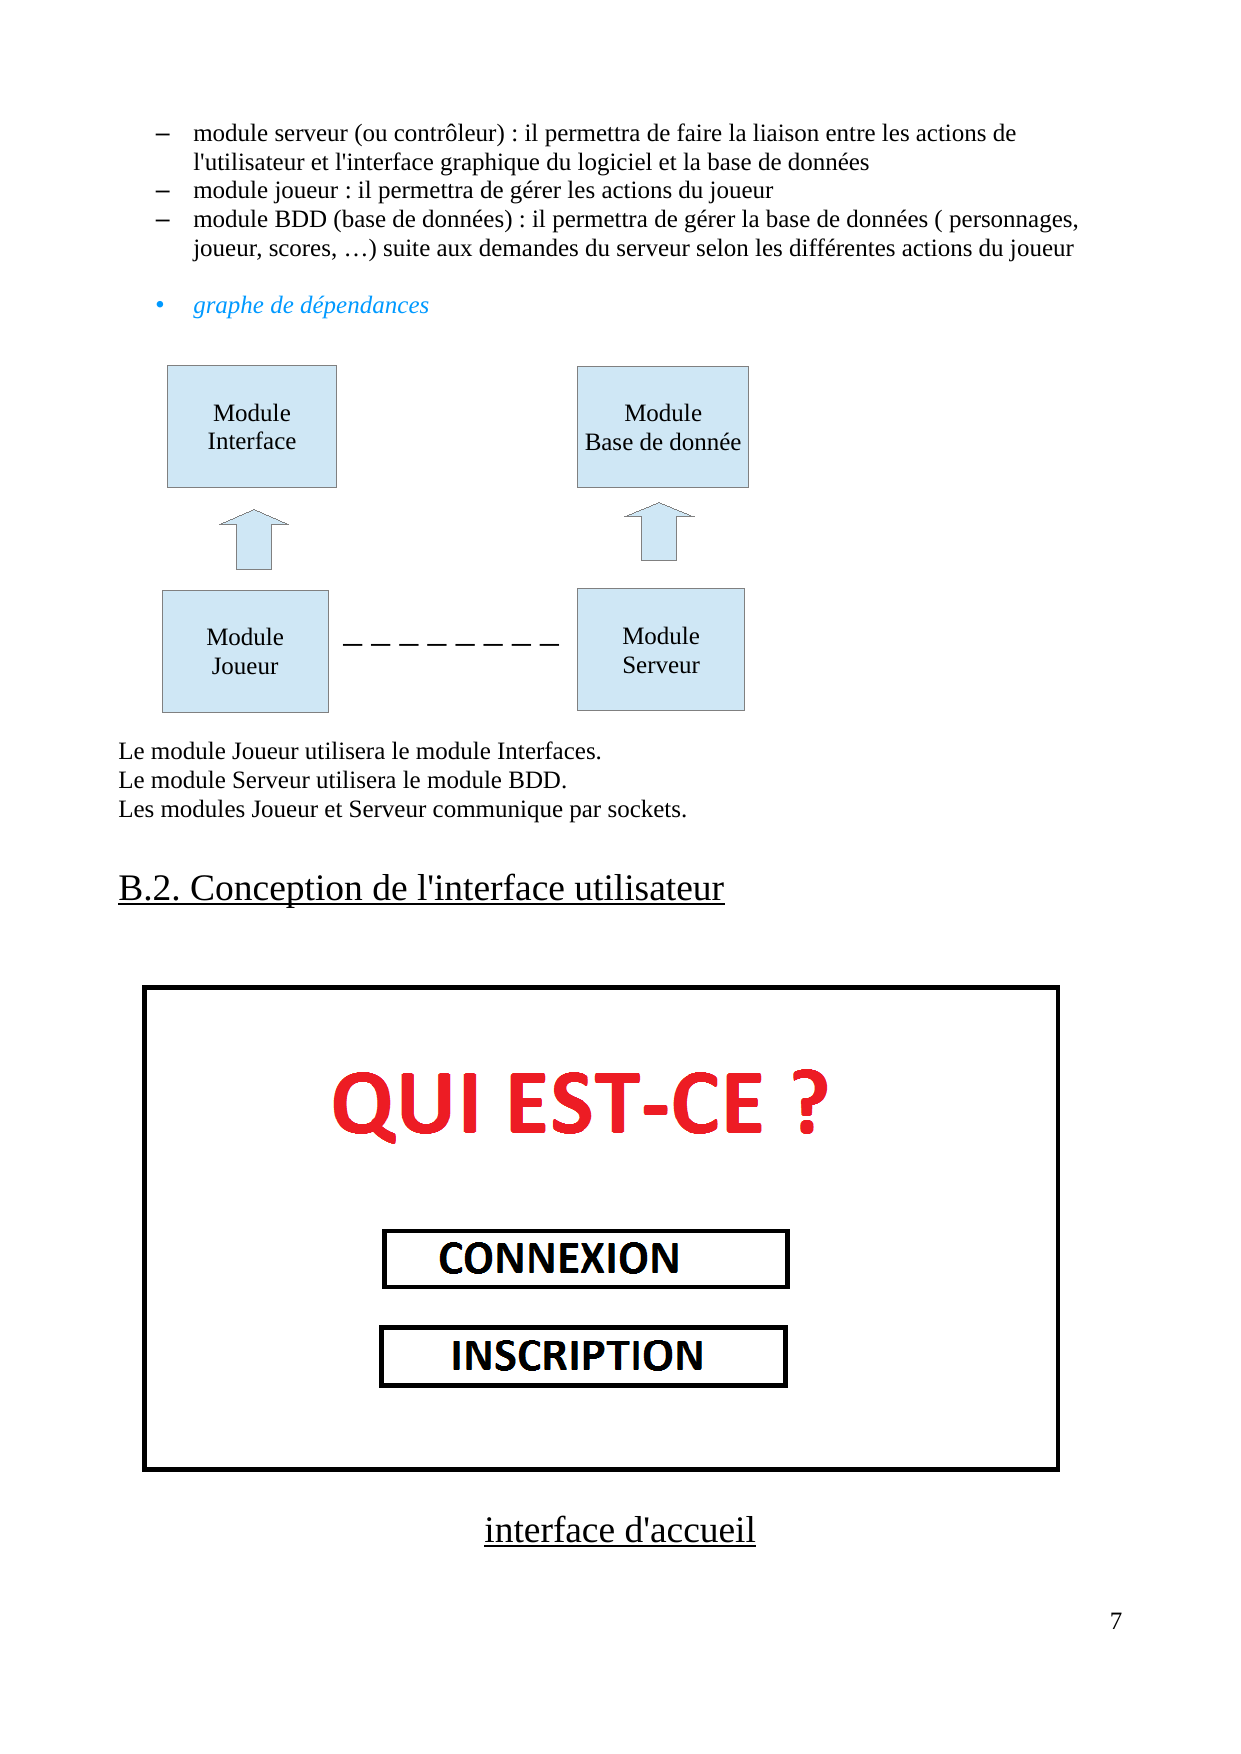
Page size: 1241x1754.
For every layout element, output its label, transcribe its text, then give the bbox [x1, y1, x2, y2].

text Le module Joueur utilisera le module Interfaces. [118, 736, 1122, 765]
text Le module Serveur utilisera le module BDD. [118, 765, 1122, 794]
text B.2. Conception de l'interface utilisateur [118, 866, 1122, 909]
text [118, 607, 162, 650]
text interface d'accueil [118, 952, 1122, 1551]
text Les modules Joueur et Serveur communique par sockets. [118, 794, 1122, 822]
list module serveur (ou contrôleur) : il permettra de faire la liaison entre les actions de l'utilisateur et l'interface graphique du logiciel et la base de données [156, 118, 1122, 176]
list module joueur : il permettra de gérer les actions du joueur [156, 176, 1122, 204]
text [745, 607, 1122, 650]
list module BDD (base de données) : il permettra de gérer la base de données ( personnages, joueur, scores, …) suite aux demandes du serveur selon les différentes actions du joueur [156, 204, 1122, 262]
picture [107, 952, 1112, 1508]
text _ _ _ _ _ _ _ _ [329, 607, 577, 650]
list graphe de dépendances [156, 291, 1122, 319]
